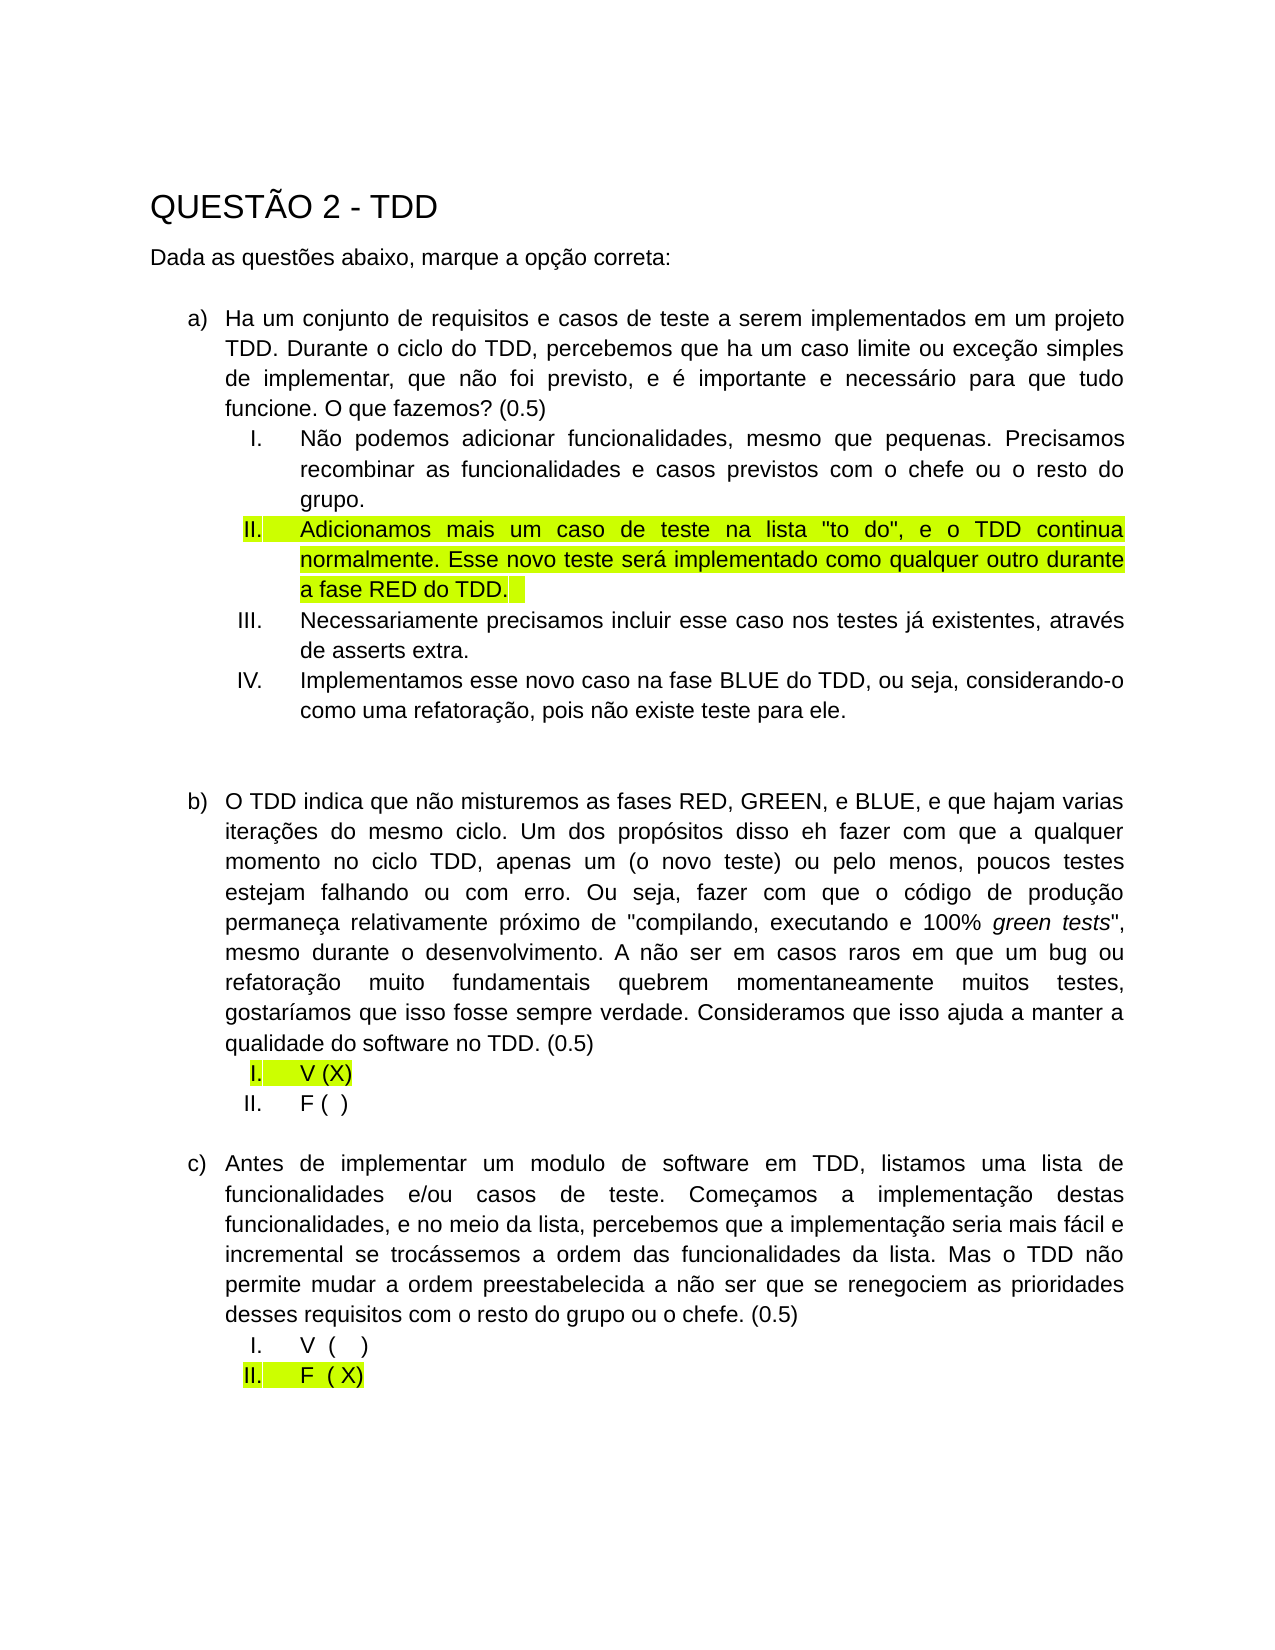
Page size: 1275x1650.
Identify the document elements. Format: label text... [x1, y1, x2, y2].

list Adicionamos mais um caso de teste na lista "to do", e o TDD continua normalmente. Esse novo teste será implementado como qualquer outro durante a fase RED do TDD. [262, 516, 1125, 603]
list V (X) [262, 1060, 1125, 1086]
list Necessariamente precisamos incluir esse caso nos testes já existentes, através de asserts extra. [262, 607, 1125, 663]
list Antes de implementar um modulo de software em TDD, listamos uma lista de funcionalidades e/ou casos de teste. Começamos a implementação destas funcionalidades, e no meio da lista, percebemos que a implementação seria mais fácil e incremental se trocássemos a ordem das funcionalidades da lista. Mas o TDD não permite mudar a ordem preestabelecida a não ser que se renegociem as prioridades desses requisitos com o resto do grupo ou o chefe. (0.5) [187, 1150, 1125, 1328]
list F ( X) [262, 1362, 1125, 1388]
text Dada as questões abaixo, marque a opção correta: [150, 244, 1125, 271]
list Implementamos esse novo caso na fase BLUE do TDD, ou seja, considerando-o como uma refatoração, pois não existe teste para ele. [262, 667, 1125, 724]
subtitle QUESTÃO 2 - TDD [150, 187, 1125, 226]
list Não podemos adicionar funcionalidades, mesmo que pequenas. Precisamos recombinar as funcionalidades e casos previstos com o chefe ou o resto do grupo. [262, 425, 1125, 512]
list O TDD indica que não misturemos as fases RED, GREEN, e BLUE, e que hajam varias iterações do mesmo ciclo. Um dos propósitos disso eh fazer com que a qualquer momento no ciclo TDD, apenas um (o novo teste) ou pelo menos, poucos testes estejam falhando ou com erro. Ou seja, fazer com que o código de produção permaneça relativamente próximo de "compilando, executando e 100% green tests", mesmo durante o desenvolvimento. A não ser em casos raros em que um bug ou refatoração muito fundamentais quebrem momentaneamente muitos testes, gostaríamos que isso fosse sempre verdade. Consideramos que isso ajuda a manter a qualidade do software no TDD. (0.5) [187, 788, 1125, 1056]
list V ( ) [262, 1332, 1125, 1358]
list F ( ) [262, 1090, 1125, 1116]
list Ha um conjunto de requisitos e casos de teste a serem implementados em um projeto TDD. Durante o ciclo do TDD, percebemos que ha um caso limite ou exceção simples de implementar, que não foi previsto, e é importante e necessário para que tudo funcione. O que fazemos? (0.5) [187, 304, 1125, 422]
